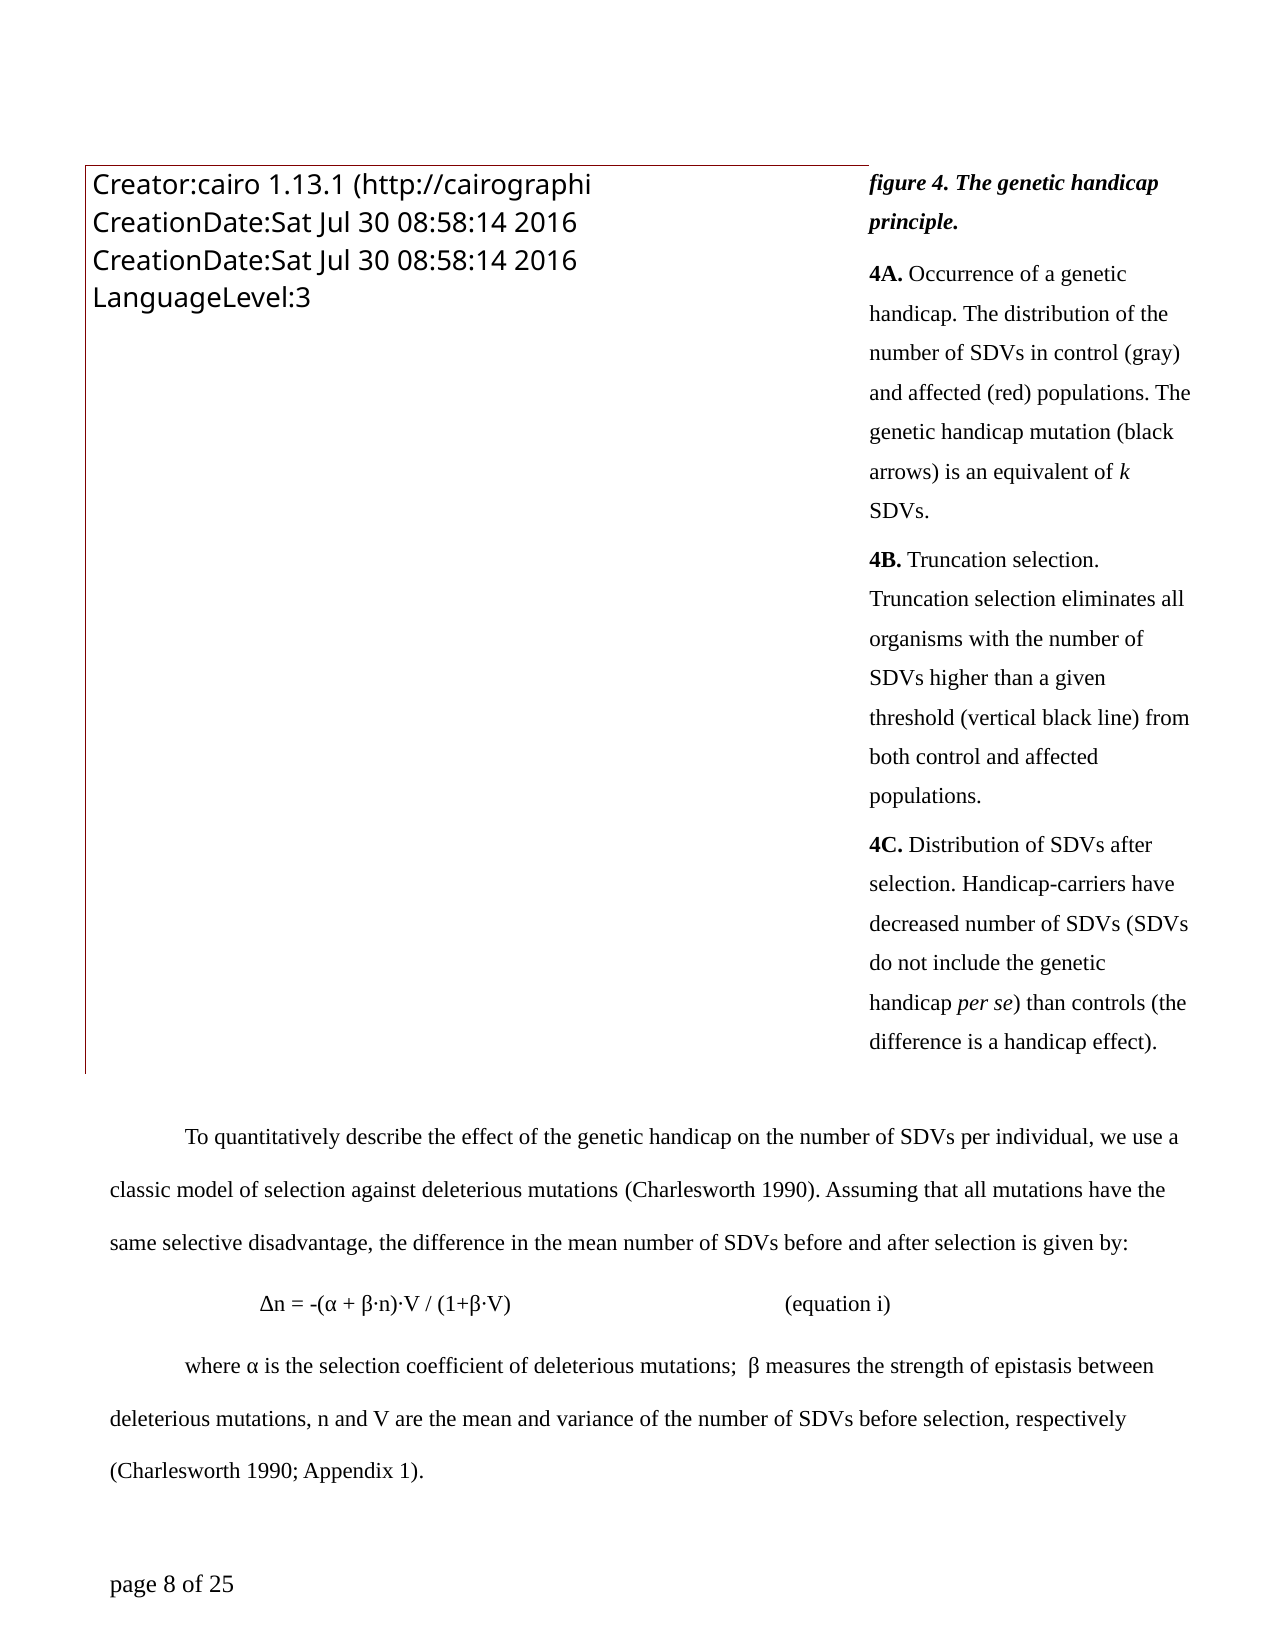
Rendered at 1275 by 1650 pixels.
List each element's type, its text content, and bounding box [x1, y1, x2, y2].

text 4B. Truncation selection. Truncation selection eliminates all organisms with the number of SDVs higher than a given threshold (vertical black line) from both control and affected populations. [116, 546, 1192, 809]
text figure 4. The genetic handicap principle. [116, 169, 1192, 235]
text where α is the selection coefficient of deleterious mutations; β measures the strength of epistasis between deleterious mutations, n and V are the mean and variance of the number of SDVs before selection, respectively (Charlesworth 1990; Appendix 1)⁠. [109, 1352, 1197, 1484]
text To quantitatively describe the effect of the genetic handicap on the number of SDVs per individual, we use a classic model of selection against deleterious mutations (Charlesworth 1990)⁠. Assuming that all mutations have the same selective disadvantage, the difference in the mean number of SDVs before and after selection is given by: [109, 156, 1197, 1255]
text 4A. Occurrence of a genetic handicap. The distribution of the number of SDVs in control (gray) and affected (red) populations. The genetic handicap mutation (black arrows) is an equivalent of k SDVs. [116, 260, 1192, 523]
text ∆n = -(α + β∙n)∙V / (1+β∙V) (equation i) [109, 1291, 1197, 1317]
text 4C. Distribution of SDVs after selection. Handicap-carriers have decreased number of SDVs (SDVs do not include the genetic handicap per se) than controls (the difference is a handicap effect). [116, 831, 1192, 1055]
